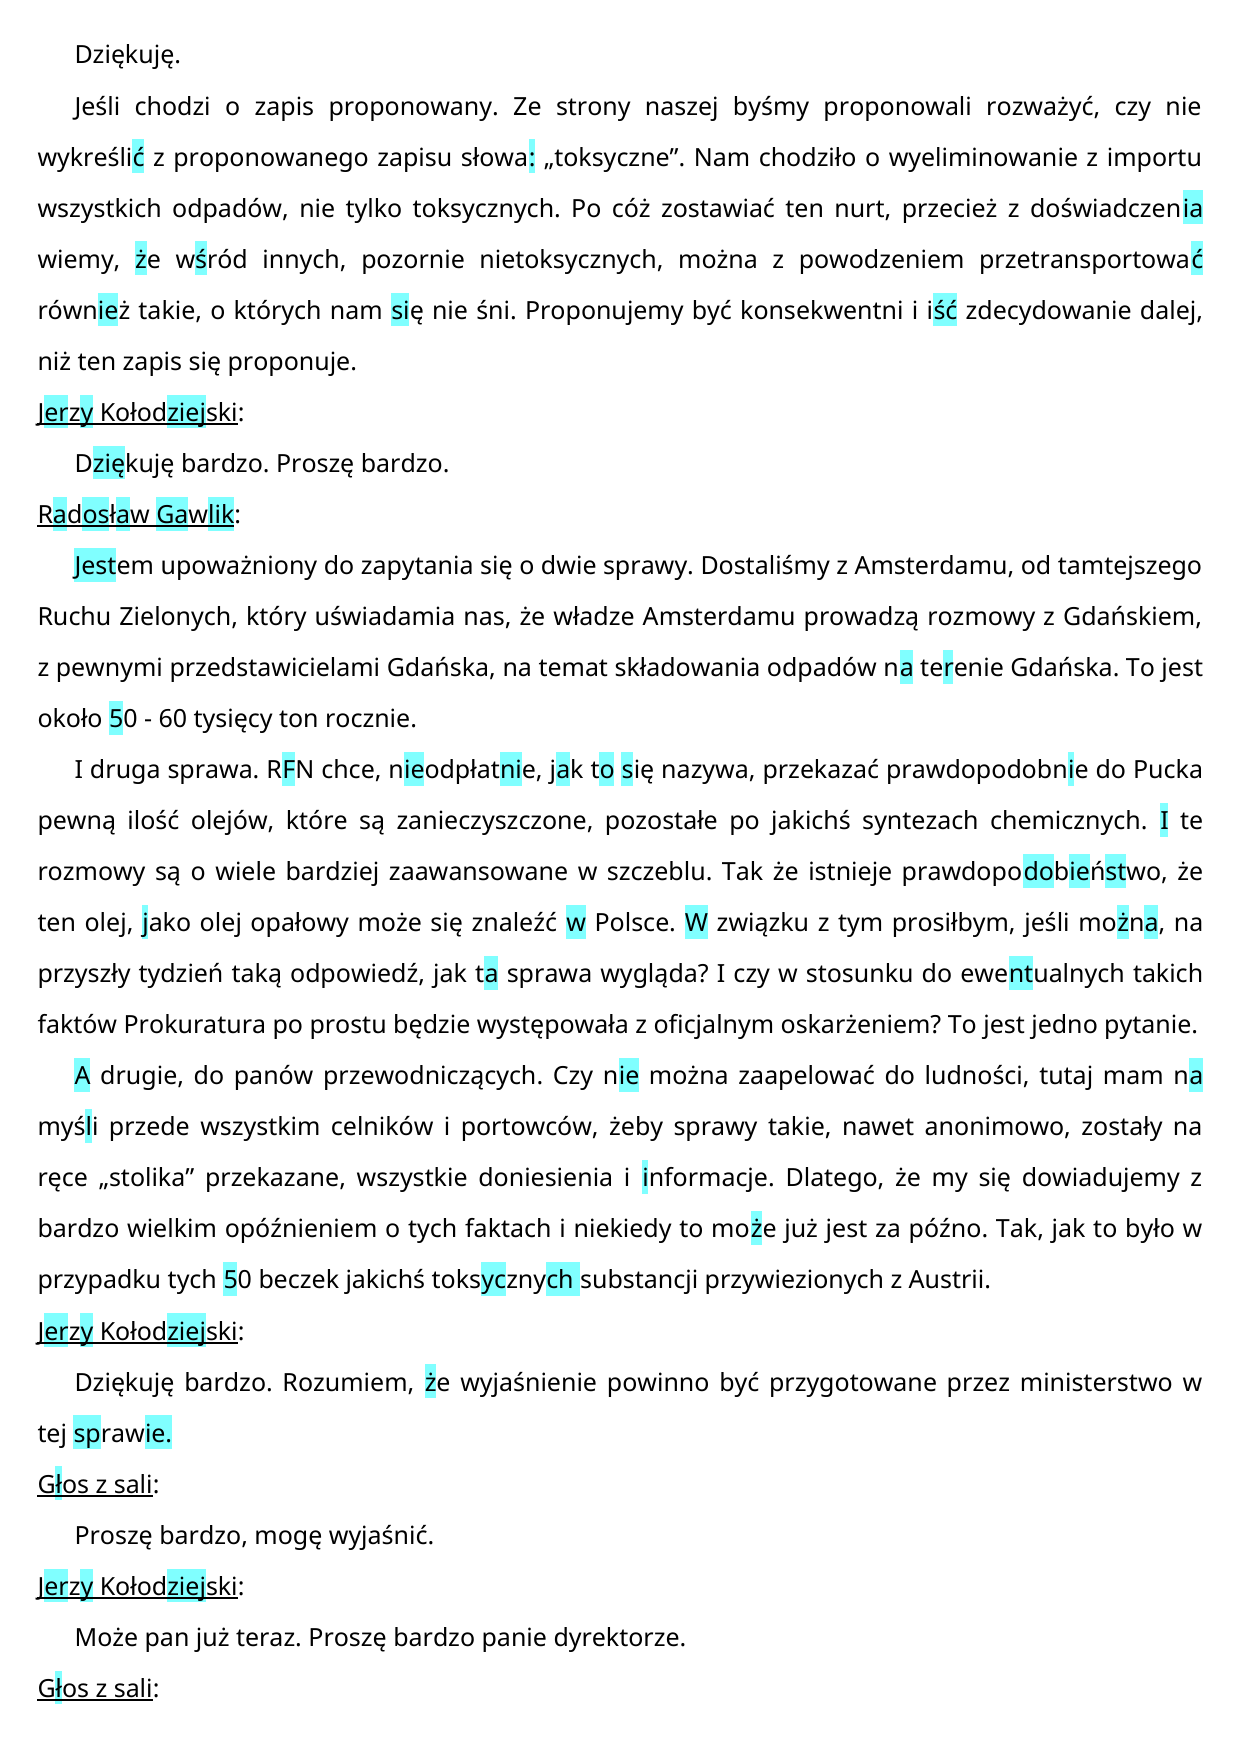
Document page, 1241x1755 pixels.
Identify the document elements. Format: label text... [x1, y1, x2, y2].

text Dziękuję bardzo. Proszę bardzo. [37, 446, 1203, 479]
text Głos z sali: [37, 1671, 1203, 1704]
text Głos z sali: [37, 1466, 1203, 1500]
text Radosław Gawlik: [37, 497, 1203, 531]
text Dziękuję bardzo. Rozumiem, że wyjaśnienie powinno być przygotowane przez ministerstwo w tej sprawie. [37, 1364, 1203, 1449]
text Jerzy Kołodziejski: [37, 394, 1203, 428]
text Proszę bardzo, mogę wyjaśnić. [37, 1517, 1203, 1551]
text I druga sprawa. RFN chce, nieodpłatnie, jak to się nazywa, przekazać prawdopodobnie do Pucka pewną ilość olejów, które są zanieczyszczone, pozostałe po jakichś syntezach chemicznych. I te rozmowy są o wiele bardziej zaawansowane w szczeblu. Tak że istnieje prawdopodobieństwo, że ten olej, jako olej opałowy może się znaleźć w Polsce. W związku z tym prosiłbym, jeśli można, na przyszły tydzień taką odpowiedź, jak ta sprawa wygląda? I czy w stosunku do ewentualnych takich faktów Prokuratura po prostu będzie występowała z oficjalnym oskarżeniem? To jest jedno pytanie. [37, 752, 1203, 1041]
text A drugie, do panów przewodniczących. Czy nie można zaapelować do ludności, tutaj mam na myśli przede wszystkim celników i portowców, żeby sprawy takie, nawet anonimowo, zostały na ręce „stolika” przekazane, wszystkie doniesienia i informacje. Dlatego, że my się dowiadujemy z bardzo wielkim opóźnieniem o tych faktach i niekiedy to może już jest za późno. Tak, jak to było w przypadku tych 50 beczek jakichś toksycznych substancji przywiezionych z Austrii. [37, 1058, 1203, 1296]
text Może pan już teraz. Proszę bardzo panie dyrektorze. [37, 1619, 1203, 1653]
text Jestem upoważniony do zapytania się o dwie sprawy. Dostaliśmy z Amsterdamu, od tamtejszego Ruchu Zielonych, który uświadamia nas, że władze Amsterdamu prowadzą rozmowy z Gdańskiem, z pewnymi przedstawicielami Gdańska, na temat składowania odpadów na terenie Gdańska. To jest około 50 - 60 tysięcy ton rocznie. [37, 548, 1203, 735]
text Jerzy Kołodziejski: [37, 1568, 1203, 1602]
text Dziękuję. [37, 37, 1203, 71]
text Jerzy Kołodziejski: [37, 1313, 1203, 1347]
text Jeśli chodzi o zapis proponowany. Ze strony naszej byśmy proponowali rozważyć, czy nie wykreślić z proponowanego zapisu słowa: „toksyczne”. Nam chodziło o wyeliminowanie z importu wszystkich odpadów, nie tylko toksycznych. Po cóż zostawiać ten nurt, przecież z doświadczenia wiemy, że wśród innych, pozornie nietoksycznych, można z powodzeniem przetransportować również takie, o których nam się nie śni. Proponujemy być konsekwentni i iść zdecydowanie dalej, niż ten zapis się proponuje. [37, 88, 1203, 377]
